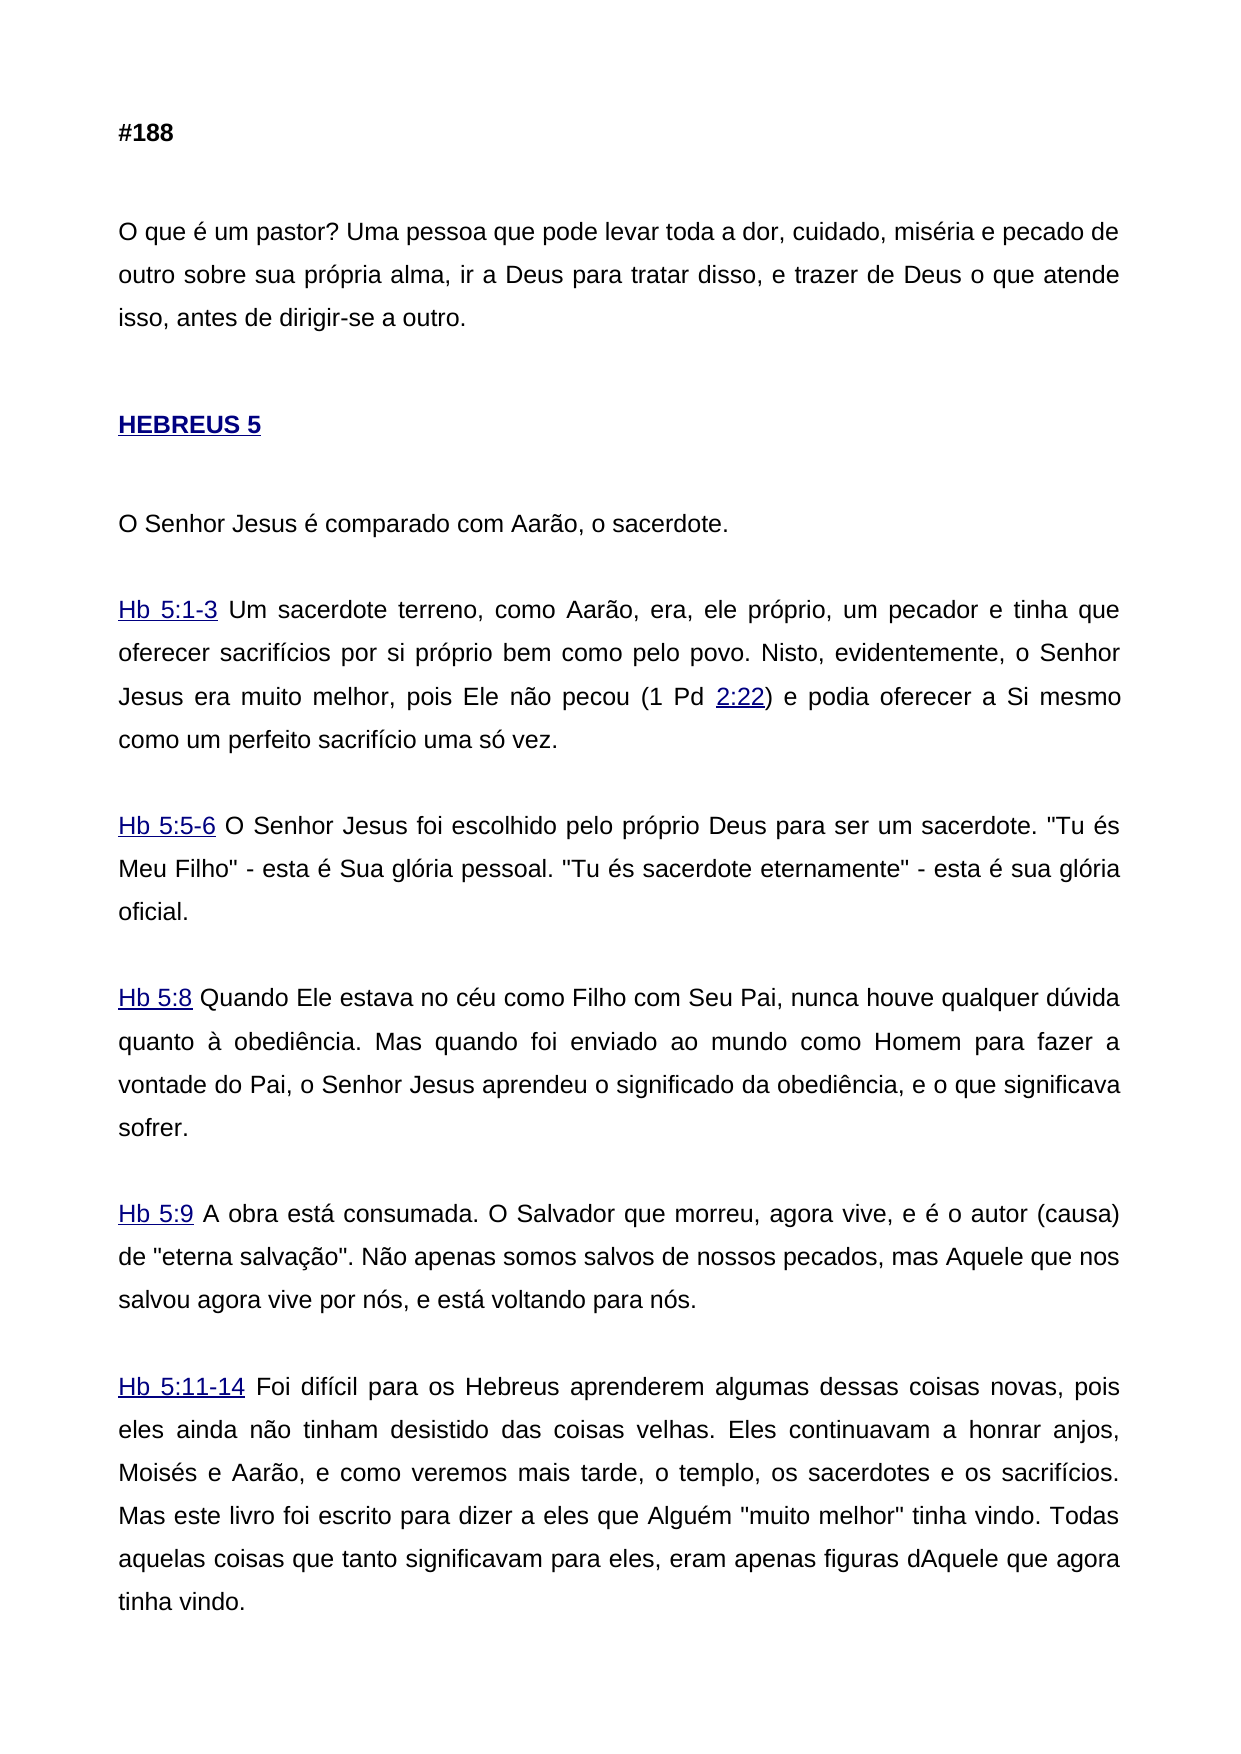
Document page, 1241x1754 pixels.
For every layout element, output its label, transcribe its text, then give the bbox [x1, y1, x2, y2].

text Hb 5:1-3 Um sacerdote terreno, como Aarão, era, ele próprio, um pecador e tinha que oferecer sacrifícios por si próprio bem como pelo povo. Nisto, evidentemente, o Senhor Jesus era muito melhor, pois Ele não pecou (1 Pd 2:22) e podia oferecer a Si mesmo como um perfeito sacrifício uma só vez. [118, 595, 1122, 753]
text Hb 5:5-6 O Senhor Jesus foi escolhido pelo próprio Deus para ser um sacerdote. "Tu és Meu Filho" - esta é Sua glória pessoal. "Tu és sacerdote eternamente" - esta é sua glória oficial. [118, 811, 1122, 926]
subtitle #188 [118, 118, 1122, 147]
subtitle HEBREUS 5 [118, 410, 1122, 439]
text Hb 5:11-14 Foi difícil para os Hebreus aprenderem algumas dessas coisas novas, pois eles ainda não tinham desistido das coisas velhas. Eles continuavam a honrar anjos, Moisés e Aarão, e como veremos mais tarde, o templo, os sacerdotes e os sacrifícios. Mas este livro foi escrito para dizer a eles que Alguém "muito melhor" tinha vindo. Todas aquelas coisas que tanto significavam para eles, eram apenas figuras dAquele que agora tinha vindo. [118, 1371, 1122, 1616]
text O Senhor Jesus é comparado com Aarão, o sacerdote. [118, 509, 1122, 538]
text O que é um pastor? Uma pessoa que pode levar toda a dor, cuidado, miséria e pecado de outro sobre sua própria alma, ir a Deus para tratar disso, e trazer de Deus o que atende isso, antes de dirigir-se a outro. [118, 217, 1122, 332]
text Hb 5:8 Quando Ele estava no céu como Filho com Seu Pai, nunca houve qualquer dúvida quanto à obediência. Mas quando foi enviado ao mundo como Homem para fazer a vontade do Pai, o Senhor Jesus aprendeu o significado da obediência, e o que significava sofrer. [118, 983, 1122, 1141]
text Hb 5:9 A obra está consumada. O Salvador que morreu, agora vive, e é o autor (causa) de "eterna salvação". Não apenas somos salvos de nossos pecados, mas Aquele que nos salvou agora vive por nós, e está voltando para nós. [118, 1199, 1122, 1314]
